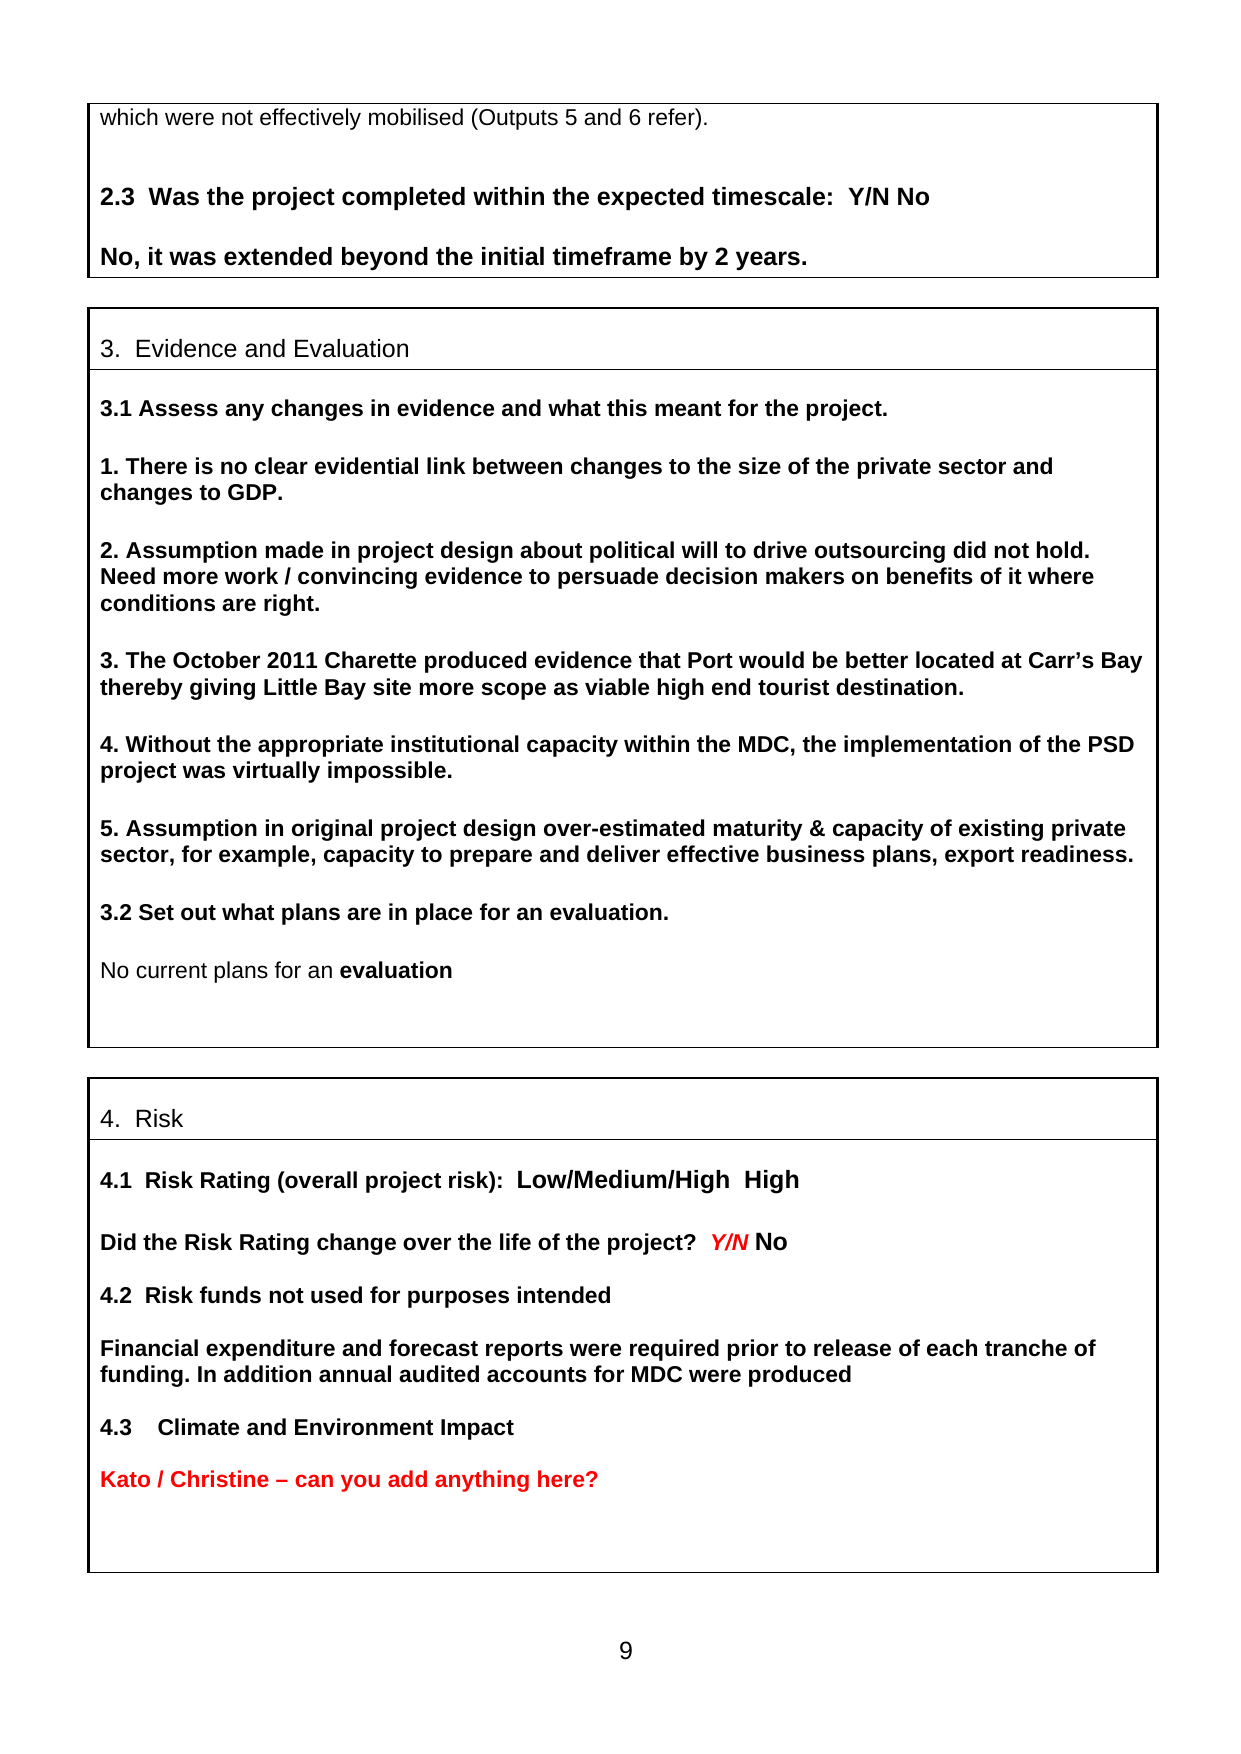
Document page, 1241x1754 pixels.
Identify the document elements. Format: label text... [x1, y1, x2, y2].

table_cell which were not effectively mobilised (Outputs 5 and 6 refer). 2.3 Was the project completed within the expected timescale: Y/N No No, it was extended beyond the initial timeframe by 2 years. [90, 104, 1156, 277]
table_cell 4.1 Risk Rating (overall project risk): Low/Medium/High High Did the Risk Rating change over the life of the project? Y/N No 4.2 Risk funds not used for purposes intended Financial expenditure and forecast reports were required prior to release of each tranche of funding. In addition annual audited accounts for MDC were produced 4.3 Climate and Environment Impact Kato / Christine – can you add anything here? [90, 1140, 1156, 1572]
table_header 4. Risk [90, 1079, 1156, 1139]
table_header 3. Evidence and Evaluation [90, 309, 1156, 369]
table_cell 3.1 Assess any changes in evidence and what this meant for the project. 1. There is no clear evidential link between changes to the size of the private sector and changes to GDP. 2. Assumption made in project design about political will to drive outsourcing did not hold. Need more work / convincing evidence to persuade decision makers on benefits of it where conditions are right. 3. The October 2011 Charette produced evidence that Port would be better located at Carr’s Bay thereby giving Little Bay site more scope as viable high end tourist destination. 4. Without the appropriate institutional capacity within the MDC, the implementation of the PSD project was virtually impossible. 5. Assumption in original project design over-estimated maturity & capacity of existing private sector, for example, capacity to prepare and deliver effective business plans, export readiness. 3.2 Set out what plans are in place for an evaluation. No current plans for an evaluation [90, 370, 1156, 1047]
